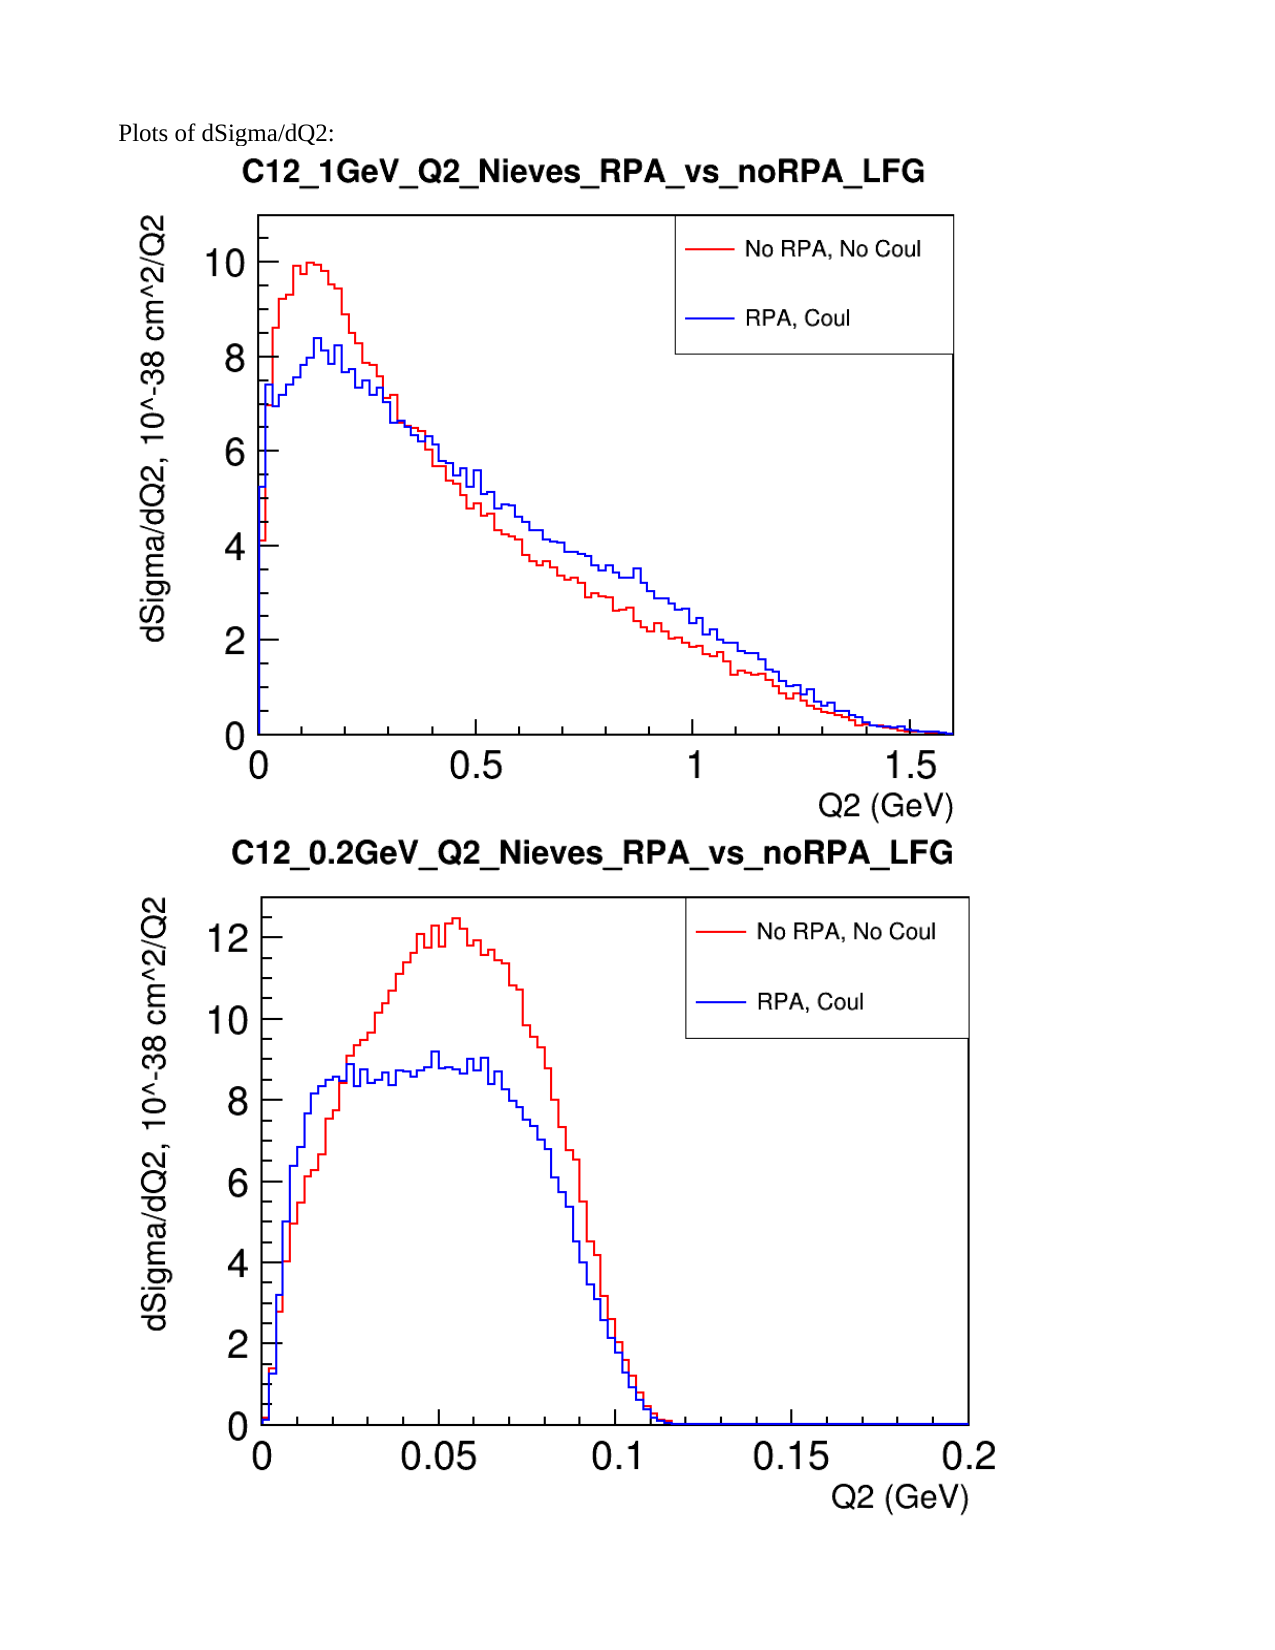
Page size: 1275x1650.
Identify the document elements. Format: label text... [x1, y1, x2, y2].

picture [120, 146, 1063, 1531]
text Plots of dSigma/dQ2: [118, 118, 1157, 147]
